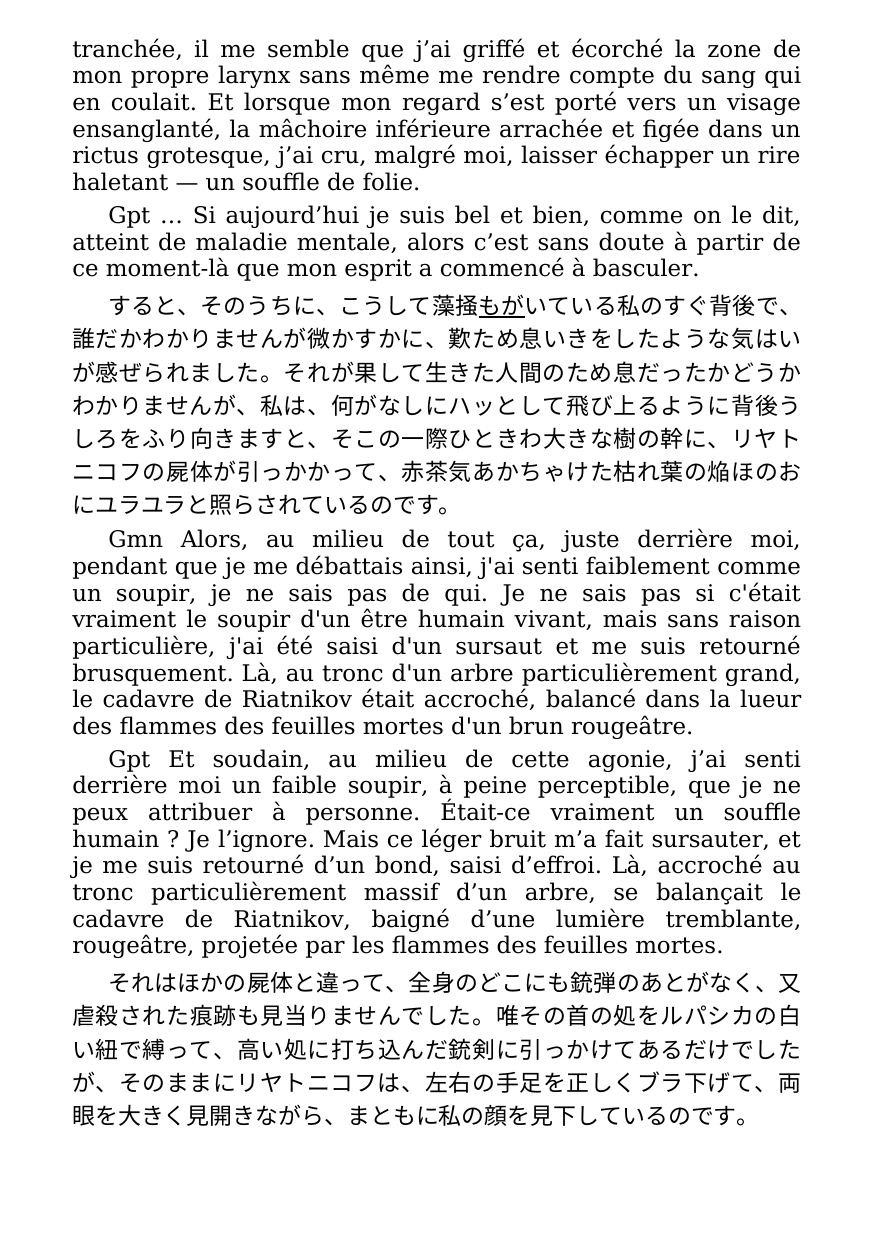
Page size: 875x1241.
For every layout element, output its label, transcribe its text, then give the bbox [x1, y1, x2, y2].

text Gmn Alors, au milieu de tout ça, juste derrière moi, pendant que je me débattais ainsi, j'ai senti faiblement comme un soupir, je ne sais pas de qui. Je ne sais pas si c'était vraiment le soupir d'un être humain vivant, mais sans raison particulière, j'ai été saisi d'un sursaut et me suis retourné brusquement. Là, au tronc d'un arbre particulièrement grand, le cadavre de Riatnikov était accroché, balancé dans la lueur des flammes des feuilles mortes d'un brun rougeâtre. [72, 526, 802, 740]
text Gpt Et soudain, au milieu de cette agonie, j’ai senti derrière moi un faible soupir, à peine perceptible, que je ne peux attribuer à personne. Était-ce vraiment un souffle humain ? Je l’ignore. Mais ce léger bruit m’a fait sursauter, et je me suis retourné d’un bond, saisi d’effroi. Là, accroché au tronc particulièrement massif d’un arbre, se balançait le cadavre de Riatnikov, baigné d’une lumière tremblante, rougeâtre, projetée par les flammes des feuilles mortes. [72, 746, 802, 959]
text すると、そのうちに、こうして藻掻もがいている私のすぐ背後で、誰だかわかりませんが微かすかに、歎ため息いきをしたような気はいが感ぜられました。それが果して生きた人間のため息だったかどうかわかりませんが、私は、何がなしにハッとして飛び上るように背後うしろをふり向きますと、そこの一際ひときわ大きな樹の幹に、リヤトニコフの屍体が引っかかって、赤茶気あかちゃけた枯れ葉の焔ほのおにユラユラと照らされているのです。 [72, 288, 802, 521]
text tranchée, il me semble que j’ai griffé et écorché la zone de mon propre larynx sans même me rendre compte du sang qui en coulait. Et lorsque mon regard s’est porté vers un visage ensanglanté, la mâchoire inférieure arrachée et figée dans un rictus grotesque, j’ai cru, malgré moi, laisser échapper un rire haletant — un souffle de folie. [72, 36, 802, 196]
text Gpt … Si aujourd’hui je suis bel et bien, comme on le dit, atteint de maladie mentale, alors c’est sans doute à partir de ce moment-là que mon esprit a commencé à basculer. [72, 202, 802, 282]
text それはほかの屍体と違って、全身のどこにも銃弾のあとがなく、又虐殺された痕跡も見当りませんでした。唯その首の処をルパシカの白い紐で縛って、高い処に打ち込んだ銃剣に引っかけてあるだけでしたが、そのままにリヤトニコフは、左右の手足を正しくブラ下げて、両眼を大きく見開きながら、まともに私の顔を見下しているのです。 [72, 965, 802, 1131]
